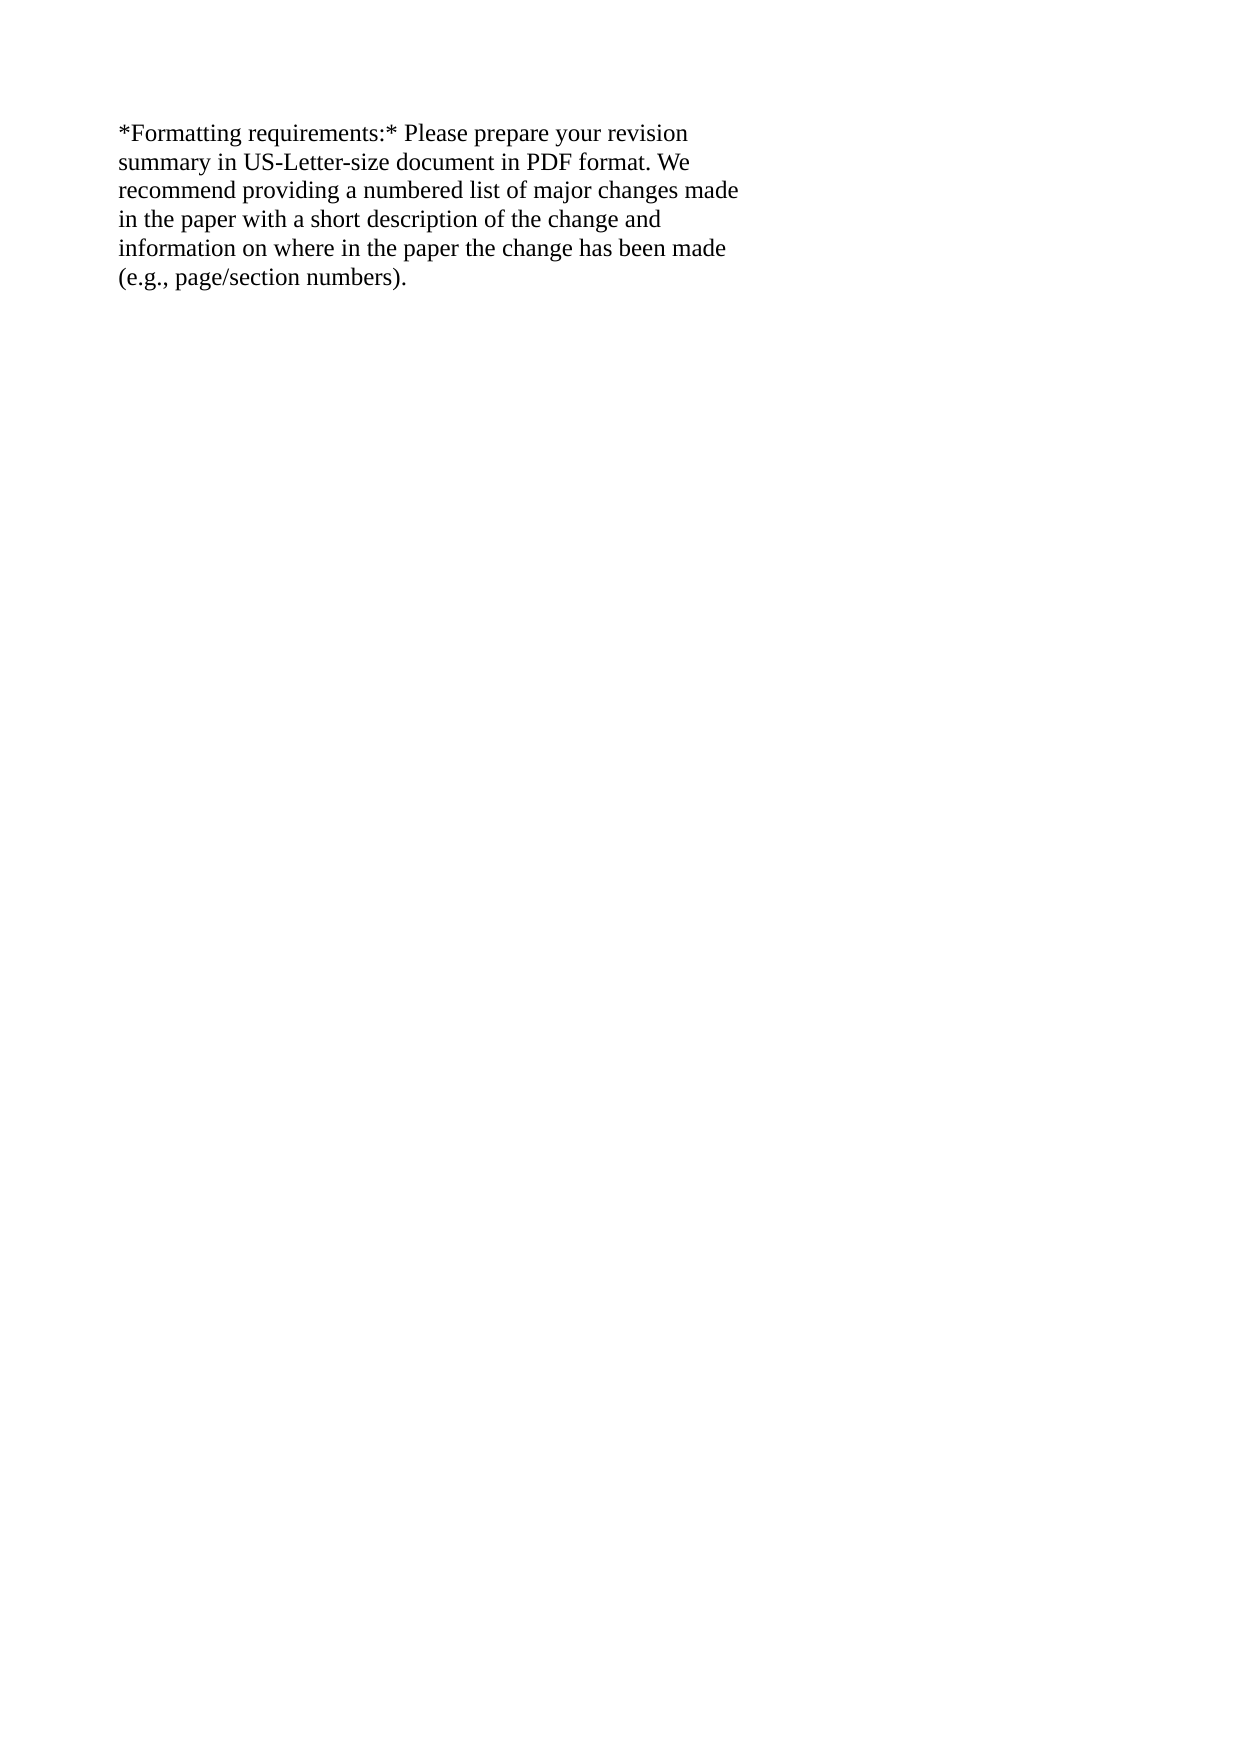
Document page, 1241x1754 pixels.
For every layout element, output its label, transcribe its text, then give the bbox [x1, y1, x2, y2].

text recommend providing a numbered list of major changes made [118, 176, 1122, 204]
text information on where in the paper the change has been made [118, 233, 1122, 262]
text in the paper with a short description of the change and [118, 204, 1122, 233]
text summary in US-Letter-size document in PDF format. We [118, 147, 1122, 176]
text *Formatting requirements:* Please prepare your revision [118, 118, 1122, 147]
text (e.g., page/section numbers). [118, 262, 1122, 291]
